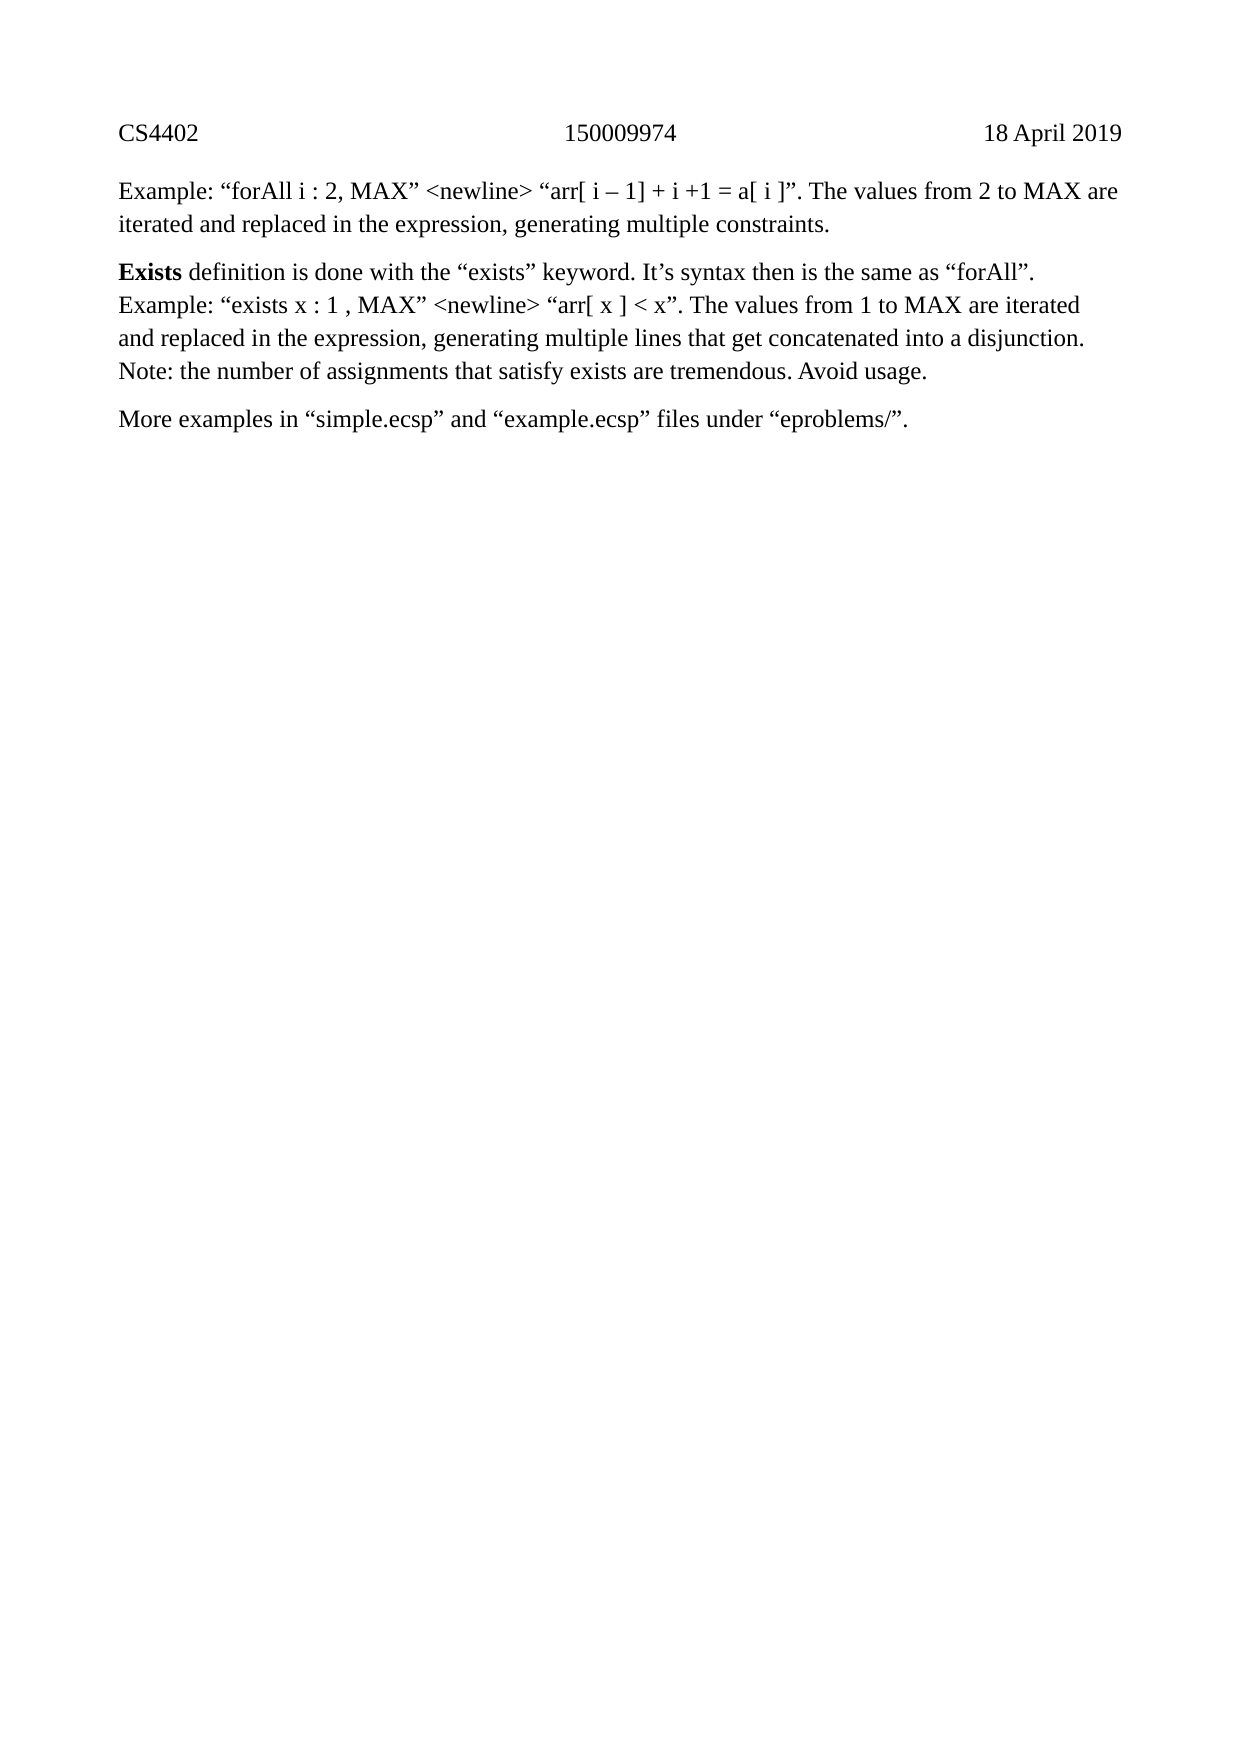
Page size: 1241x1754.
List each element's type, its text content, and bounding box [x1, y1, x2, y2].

text Exists definition is done with the “exists” keyword. It’s syntax then is the same as “forAll”. Example: “exists x : 1 , MAX” <newline> “arr[ x ] < x”. The values from 1 to MAX are iterated and replaced in the expression, generating multiple lines that get concatenated into a disjunction. Note: the number of assignments that satisfy exists are tremendous. Avoid usage. [118, 257, 1122, 385]
text More examples in “simple.ecsp” and “example.ecsp” files under “eproblems/”. [118, 404, 1122, 432]
text Example: “forAll i : 2, MAX” <newline> “arr[ i – 1] + i +1 = a[ i ]”. The values from 2 to MAX are iterated and replaced in the expression, generating multiple constraints. [118, 176, 1122, 238]
